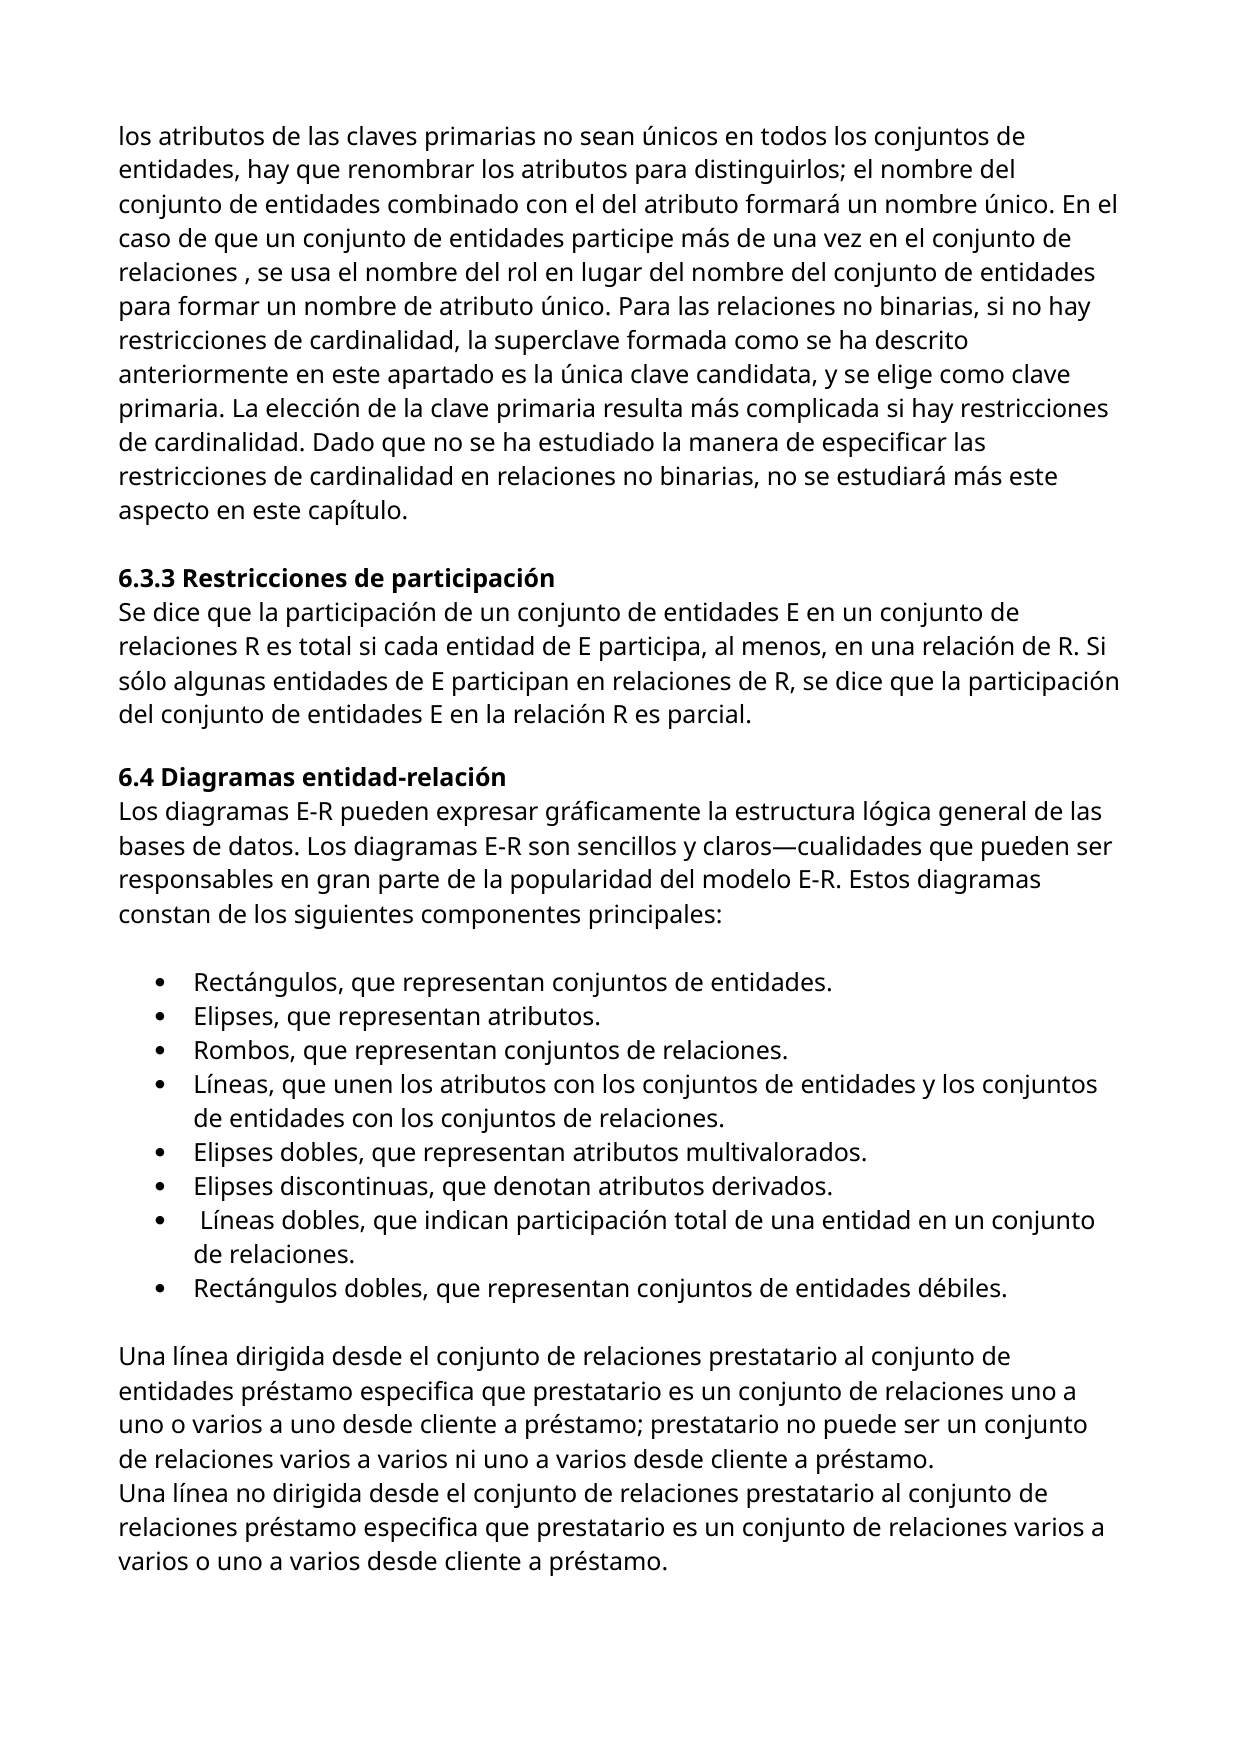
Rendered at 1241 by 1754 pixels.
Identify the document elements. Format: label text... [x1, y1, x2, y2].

text Una línea no dirigida desde el conjunto de relaciones prestatario al conjunto de relaciones préstamo especifica que prestatario es un conjunto de relaciones varios a varios o uno a varios desde cliente a préstamo. [118, 1475, 1122, 1577]
text 6.3.3 Restricciones de participación Se dice que la participación de un conjunto de entidades E en un conjunto de relaciones R es total si cada entidad de E participa, al menos, en una relación de R. Si sólo algunas entidades de E participan en relaciones de R, se dice que la participación del conjunto de entidades E en la relación R es parcial. [118, 561, 1122, 760]
text 6.4 Diagramas entidad-relación [118, 760, 1122, 794]
list Rectángulos, que representan conjuntos de entidades. [156, 964, 1122, 998]
list Líneas, que unen los atributos con los conjuntos de entidades y los conjuntos de entidades con los conjuntos de relaciones. [156, 1067, 1122, 1135]
list Rectángulos dobles, que representan conjuntos de entidades débiles. [156, 1271, 1122, 1305]
list Rombos, que representan conjuntos de relaciones. [156, 1032, 1122, 1067]
text los atributos de las claves primarias no sean únicos en todos los conjuntos de entidades, hay que renombrar los atributos para distinguirlos; el nombre del conjunto de entidades combinado con el del atributo formará un nombre único. En el caso de que un conjunto de entidades participe más de una vez en el conjunto de relaciones , se usa el nombre del rol en lugar del nombre del conjunto de entidades para formar un nombre de atributo único. Para las relaciones no binarias, si no hay restricciones de cardinalidad, la superclave formada como se ha descrito anteriormente en este apartado es la única clave candidata, y se elige como clave primaria. La elección de la clave primaria resulta más complicada si hay restricciones de cardinalidad. Dado que no se ha estudiado la manera de especificar las restricciones de cardinalidad en relaciones no binarias, no se estudiará más este aspecto en este capítulo. [118, 118, 1122, 527]
list Elipses, que representan atributos. [156, 998, 1122, 1032]
list Elipses discontinuas, que denotan atributos derivados. [156, 1169, 1122, 1203]
text Los diagramas E-R pueden expresar gráficamente la estructura lógica general de las bases de datos. Los diagramas E-R son sencillos y claros—cualidades que pueden ser responsables en gran parte de la popularidad del modelo E-R. Estos diagramas constan de los siguientes componentes principales: [118, 794, 1122, 930]
list Líneas dobles, que indican participación total de una entidad en un conjunto de relaciones. [156, 1203, 1122, 1271]
text Una línea dirigida desde el conjunto de relaciones prestatario al conjunto de entidades préstamo especifica que prestatario es un conjunto de relaciones uno a uno o varios a uno desde cliente a préstamo; prestatario no puede ser un conjunto de relaciones varios a varios ni uno a varios desde cliente a préstamo. [118, 1339, 1122, 1475]
list Elipses dobles, que representan atributos multivalorados. [156, 1135, 1122, 1169]
